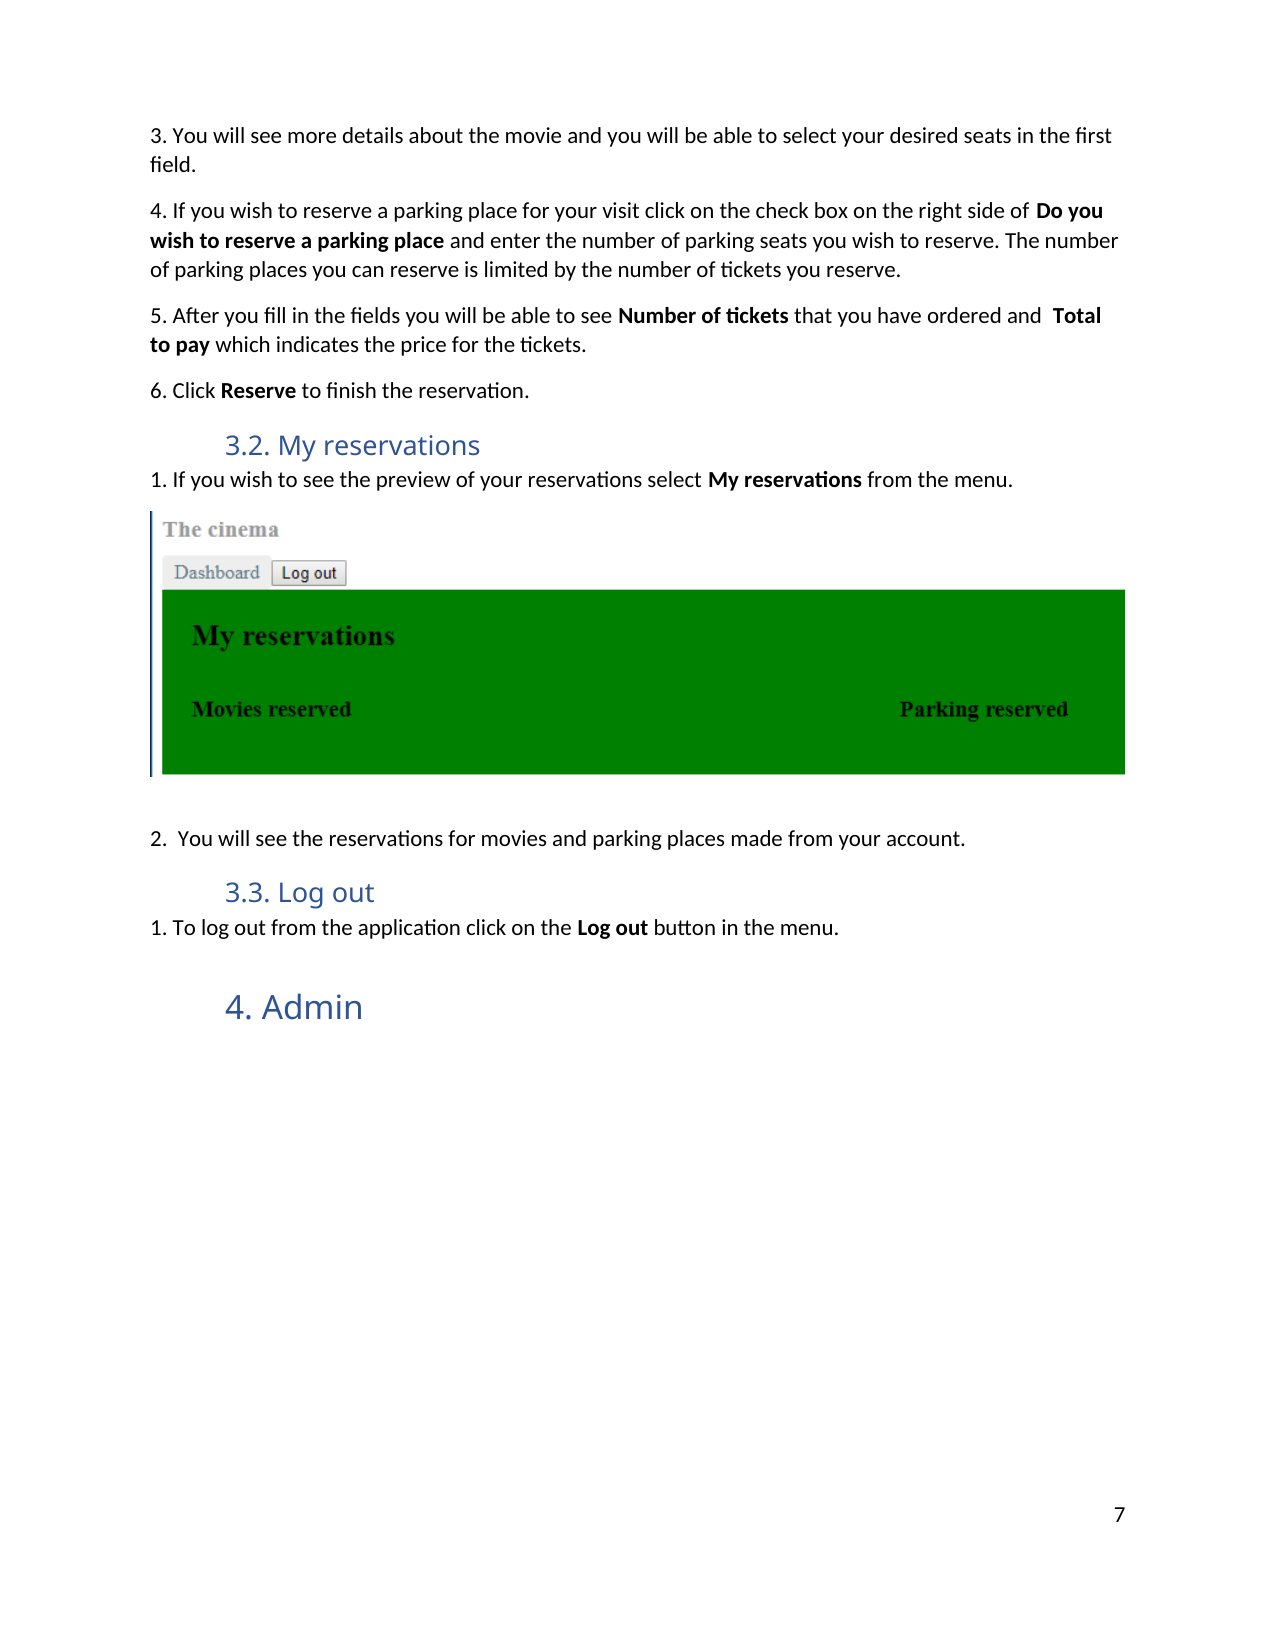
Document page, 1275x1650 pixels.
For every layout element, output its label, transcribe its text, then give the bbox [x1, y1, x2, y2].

text 2. You will see the reservations for movies and parking places made from your account. [150, 824, 1125, 852]
subtitle 3.3. Log out [150, 874, 1125, 911]
text 5. After you fill in the fields you will be able to see Number of tickets that you have ordered and Total to pay which indicates the price for the tickets. [150, 301, 1125, 359]
text 1. If you wish to see the preview of your reservations select My reservations from the menu. [150, 466, 1125, 493]
text 6. Click Reserve to finish the reservation. [150, 377, 1125, 405]
text 4. If you wish to reserve a parking place for your visit click on the check box on the right side of Do you wish to reserve a parking place and enter the number of parking seats you wish to reserve. The number of parking places you can reserve is limited by the number of tickets you reserve. [150, 196, 1125, 283]
text 1. To log out from the application click on the Log out button in the menu. [150, 913, 1125, 941]
subtitle 3.2. My reservations [150, 427, 1125, 464]
text 3. You will see more details about the movie and you will be able to select your desired seats in the first field. [150, 121, 1125, 178]
subtitle 4. Admin [150, 984, 1125, 1029]
